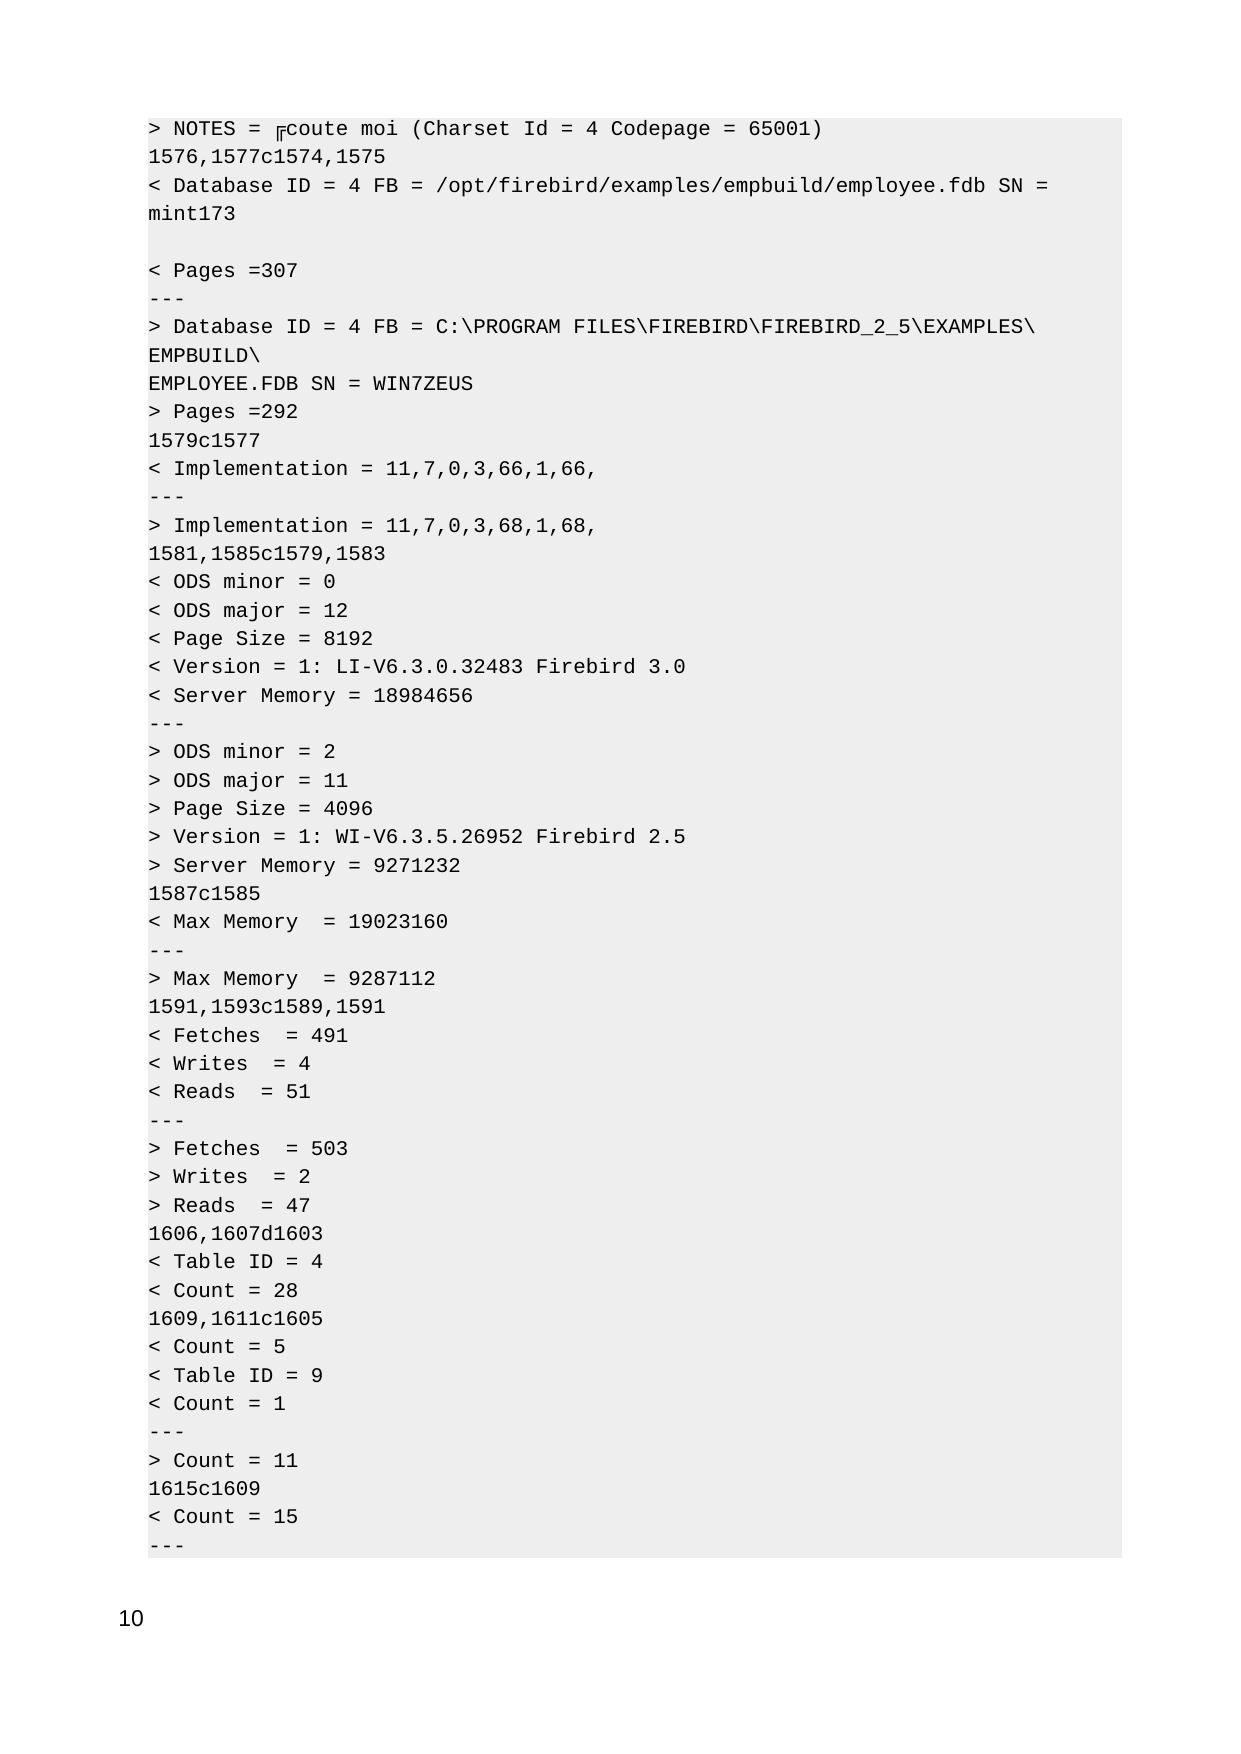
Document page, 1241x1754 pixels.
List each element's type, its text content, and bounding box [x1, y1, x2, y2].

text < Count = 15 [148, 1506, 1122, 1530]
text --- [148, 1110, 1122, 1133]
text 1609,1611c1605 [148, 1308, 1122, 1332]
text 1587c1585 [148, 883, 1122, 907]
text > Version = 1: WI-V6.3.5.26952 Firebird 2.5 [148, 826, 1122, 850]
text > Pages =292 [148, 401, 1122, 425]
text < Implementation = 11,7,0,3,66,1,66, [148, 458, 1122, 482]
text > Writes = 2 [148, 1166, 1122, 1190]
text 1615c1609 [148, 1478, 1122, 1502]
text --- [148, 288, 1122, 312]
text --- [148, 940, 1122, 963]
text < Pages =307 [148, 260, 1122, 283]
text 1579c1577 [148, 430, 1122, 453]
text < Version = 1: LI-V6.3.0.32483 Firebird 3.0 [148, 656, 1122, 680]
text > Server Memory = 9271232 [148, 855, 1122, 878]
text < Server Memory = 18984656 [148, 685, 1122, 708]
text > Reads = 47 [148, 1195, 1122, 1218]
text < Count = 1 [148, 1393, 1122, 1417]
text < ODS minor = 0 [148, 571, 1122, 595]
text --- [148, 486, 1122, 510]
text < Max Memory = 19023160 [148, 911, 1122, 935]
text --- [148, 713, 1122, 737]
text < Reads = 51 [148, 1081, 1122, 1105]
text > Page Size = 4096 [148, 798, 1122, 822]
text > ODS major = 11 [148, 770, 1122, 793]
text < Database ID = 4 FB = /opt/firebird/examples/empbuild/employee.fdb SN = mint173 [148, 175, 1122, 227]
text < ODS major = 12 [148, 600, 1122, 623]
text --- [148, 1535, 1122, 1558]
text < Fetches = 491 [148, 1025, 1122, 1048]
text > Database ID = 4 FB = C:\PROGRAM FILES\FIREBIRD\FIREBIRD_2_5\EXAMPLES\EMPBUILD\ [148, 316, 1122, 368]
text 1591,1593c1589,1591 [148, 996, 1122, 1020]
text 1576,1577c1574,1575 [148, 146, 1122, 170]
text > NOTES = ╔coute moi (Charset Id = 4 Codepage = 65001) [148, 118, 1122, 142]
text > Max Memory = 9287112 [148, 968, 1122, 992]
text > Count = 11 [148, 1450, 1122, 1473]
text < Count = 5 [148, 1336, 1122, 1360]
text < Writes = 4 [148, 1053, 1122, 1077]
text --- [148, 1421, 1122, 1445]
text > Fetches = 503 [148, 1138, 1122, 1162]
text 1606,1607d1603 [148, 1223, 1122, 1247]
text < Table ID = 4 [148, 1251, 1122, 1275]
text > Implementation = 11,7,0,3,68,1,68, [148, 515, 1122, 538]
text > ODS minor = 2 [148, 741, 1122, 765]
text 1581,1585c1579,1583 [148, 543, 1122, 567]
text EMPLOYEE.FDB SN = WIN7ZEUS [148, 373, 1122, 397]
text < Page Size = 8192 [148, 628, 1122, 652]
text < Table ID = 9 [148, 1365, 1122, 1388]
text < Count = 28 [148, 1280, 1122, 1303]
